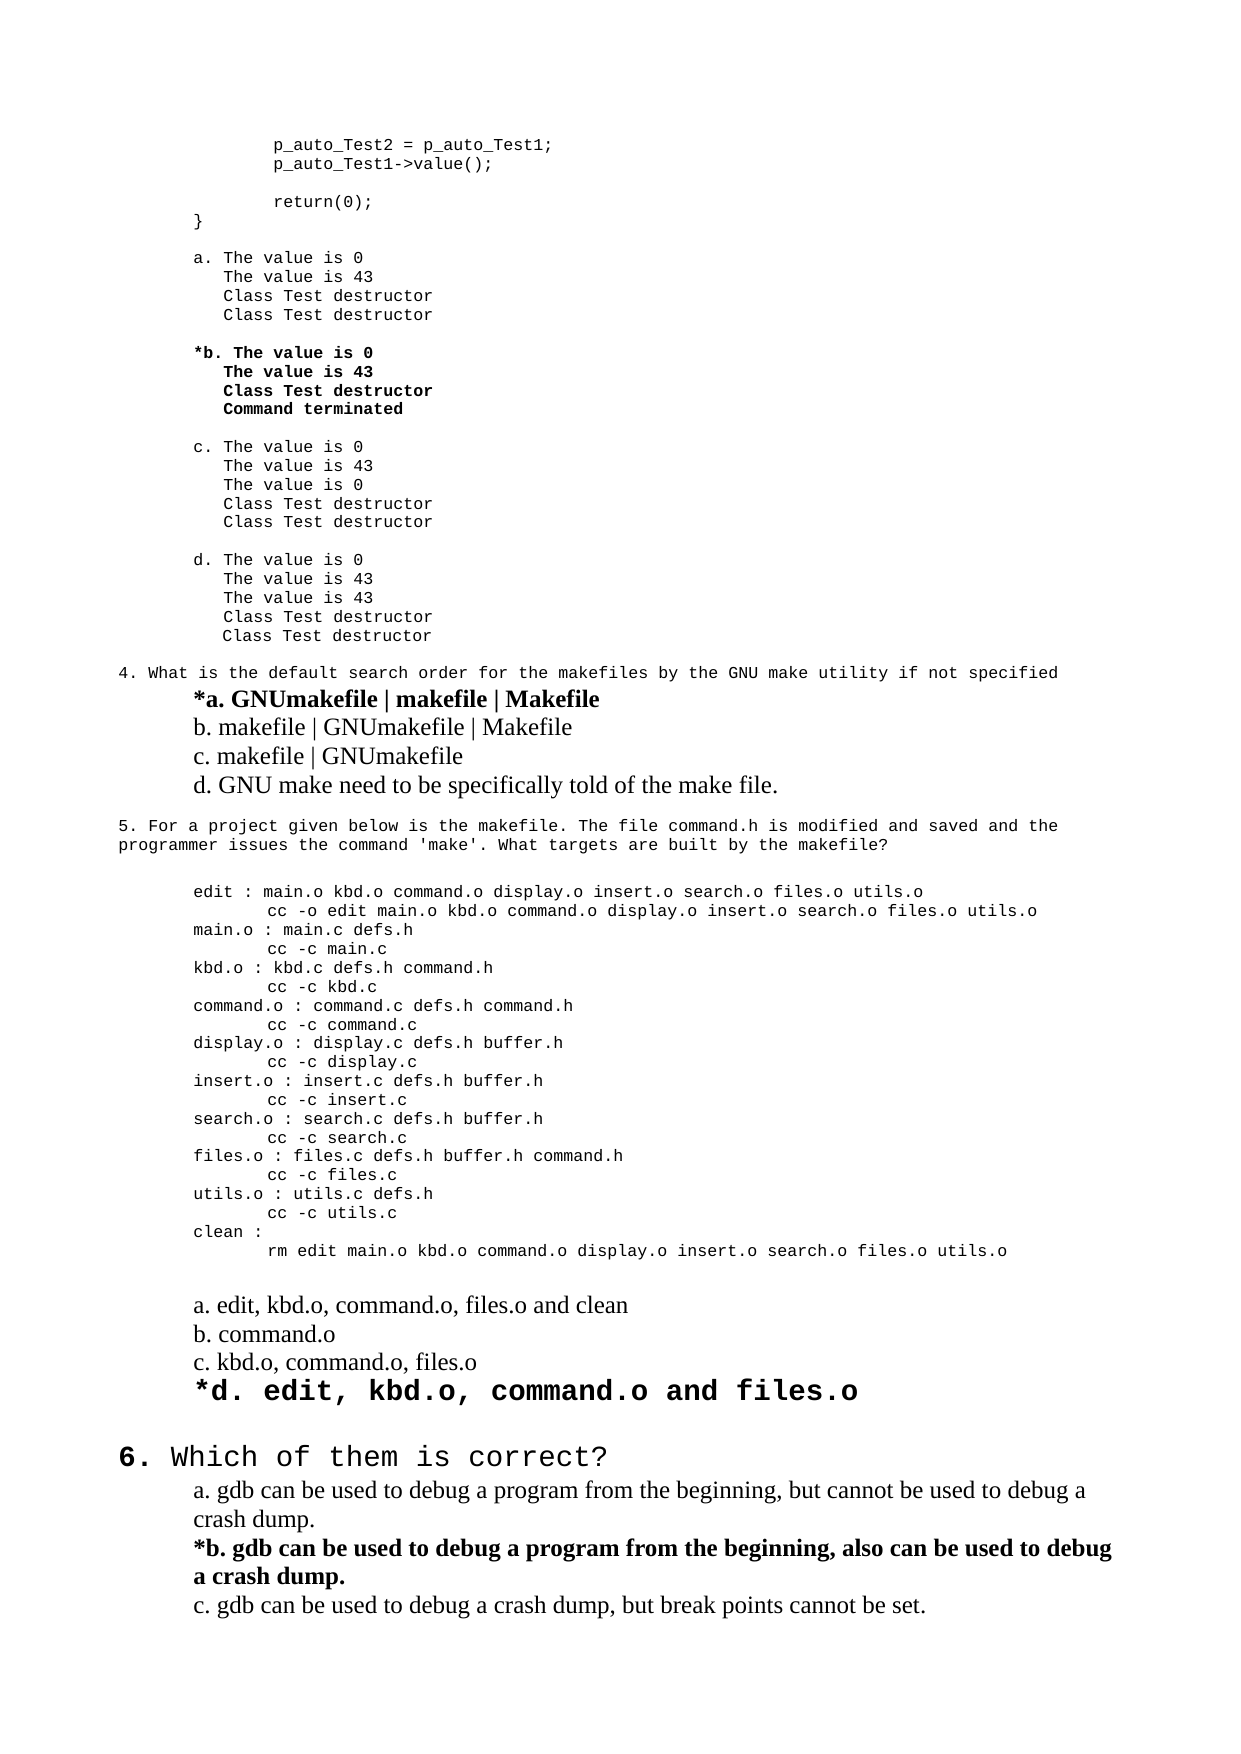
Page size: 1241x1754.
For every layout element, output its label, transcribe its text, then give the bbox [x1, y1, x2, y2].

list Command terminated [156, 401, 1122, 420]
list c. The value is 0 [156, 439, 1122, 457]
list Class Test destructor [156, 382, 1122, 401]
list rm edit main.o kbd.o command.o display.o insert.o search.o files.o utils.o [156, 1242, 1122, 1261]
text 4. What is the default search order for the makefiles by the GNU make utility if not specified [118, 665, 1122, 684]
list Class Test destructor [156, 307, 1122, 326]
list command.o : command.c defs.h command.h [156, 997, 1122, 1016]
list clean : [156, 1223, 1122, 1242]
list a. gdb can be used to debug a program from the beginning, but cannot be used to debug a crash dump. [156, 1475, 1122, 1533]
list display.o : display.c defs.h buffer.h [156, 1035, 1122, 1054]
list cc -c files.c [156, 1167, 1122, 1186]
list Class Test destructor [156, 495, 1122, 514]
list Class Test destructor [156, 514, 1122, 533]
list cc -c kbd.c [156, 978, 1122, 997]
list kbd.o : kbd.c defs.h command.h [156, 959, 1122, 978]
list The value is 43 [156, 269, 1122, 288]
list d. GNU make need to be specifically told of the make file. [156, 770, 1122, 799]
list Class Test destructor [156, 608, 1122, 627]
list cc -c display.c [156, 1054, 1122, 1073]
list c. kbd.o, command.o, files.o [156, 1347, 1122, 1376]
list *a. GNUmakefile | makefile | Makefile [156, 684, 1122, 712]
list b. command.o [156, 1319, 1122, 1347]
list b. makefile | GNUmakefile | Makefile [156, 712, 1122, 741]
list The value is 0 [156, 476, 1122, 495]
list c. gdb can be used to debug a crash dump, but break points cannot be set. [156, 1590, 1122, 1619]
list *b. gdb can be used to debug a program from the beginning, also can be used to debug a crash dump. [156, 1533, 1122, 1590]
list *b. The value is 0 [156, 344, 1122, 363]
list insert.o : insert.c defs.h buffer.h [156, 1073, 1122, 1091]
list Class Test destructor [156, 288, 1122, 307]
list cc -c search.c [156, 1129, 1122, 1148]
list cc -c insert.c [156, 1091, 1122, 1110]
list files.o : files.c defs.h buffer.h command.h [156, 1148, 1122, 1167]
text Class Test destructor [118, 627, 1122, 646]
list } [156, 212, 1122, 231]
list main.o : main.c defs.h [156, 922, 1122, 941]
list edit : main.o kbd.o command.o display.o insert.o search.o files.o utils.o [156, 884, 1122, 903]
list cc -c command.c [156, 1016, 1122, 1035]
list a. edit, kbd.o, command.o, files.o and clean [156, 1290, 1122, 1319]
list a. The value is 0 [156, 250, 1122, 269]
list *d. edit, kbd.o, command.o and files.o [156, 1376, 1122, 1409]
list p_auto_Test1->value(); [156, 156, 1122, 175]
list cc -c utils.c [156, 1204, 1122, 1223]
list search.o : search.c defs.h buffer.h [156, 1110, 1122, 1129]
list The value is 43 [156, 363, 1122, 382]
list c. makefile | GNUmakefile [156, 741, 1122, 770]
list The value is 43 [156, 589, 1122, 608]
list return(0); [156, 193, 1122, 212]
list cc -c main.c [156, 941, 1122, 959]
list utils.o : utils.c defs.h [156, 1186, 1122, 1204]
list The value is 43 [156, 571, 1122, 589]
text 6. Which of them is correct? [118, 1442, 1122, 1475]
list cc -o edit main.o kbd.o command.o display.o insert.o search.o files.o utils.o [156, 903, 1122, 922]
list The value is 43 [156, 457, 1122, 476]
list p_auto_Test2 = p_auto_Test1; [156, 137, 1122, 156]
list d. The value is 0 [156, 552, 1122, 571]
text 5. For a project given below is the makefile. The file command.h is modified and saved and the programmer issues the command 'make'. What targets are built by the makefile? [118, 818, 1122, 855]
